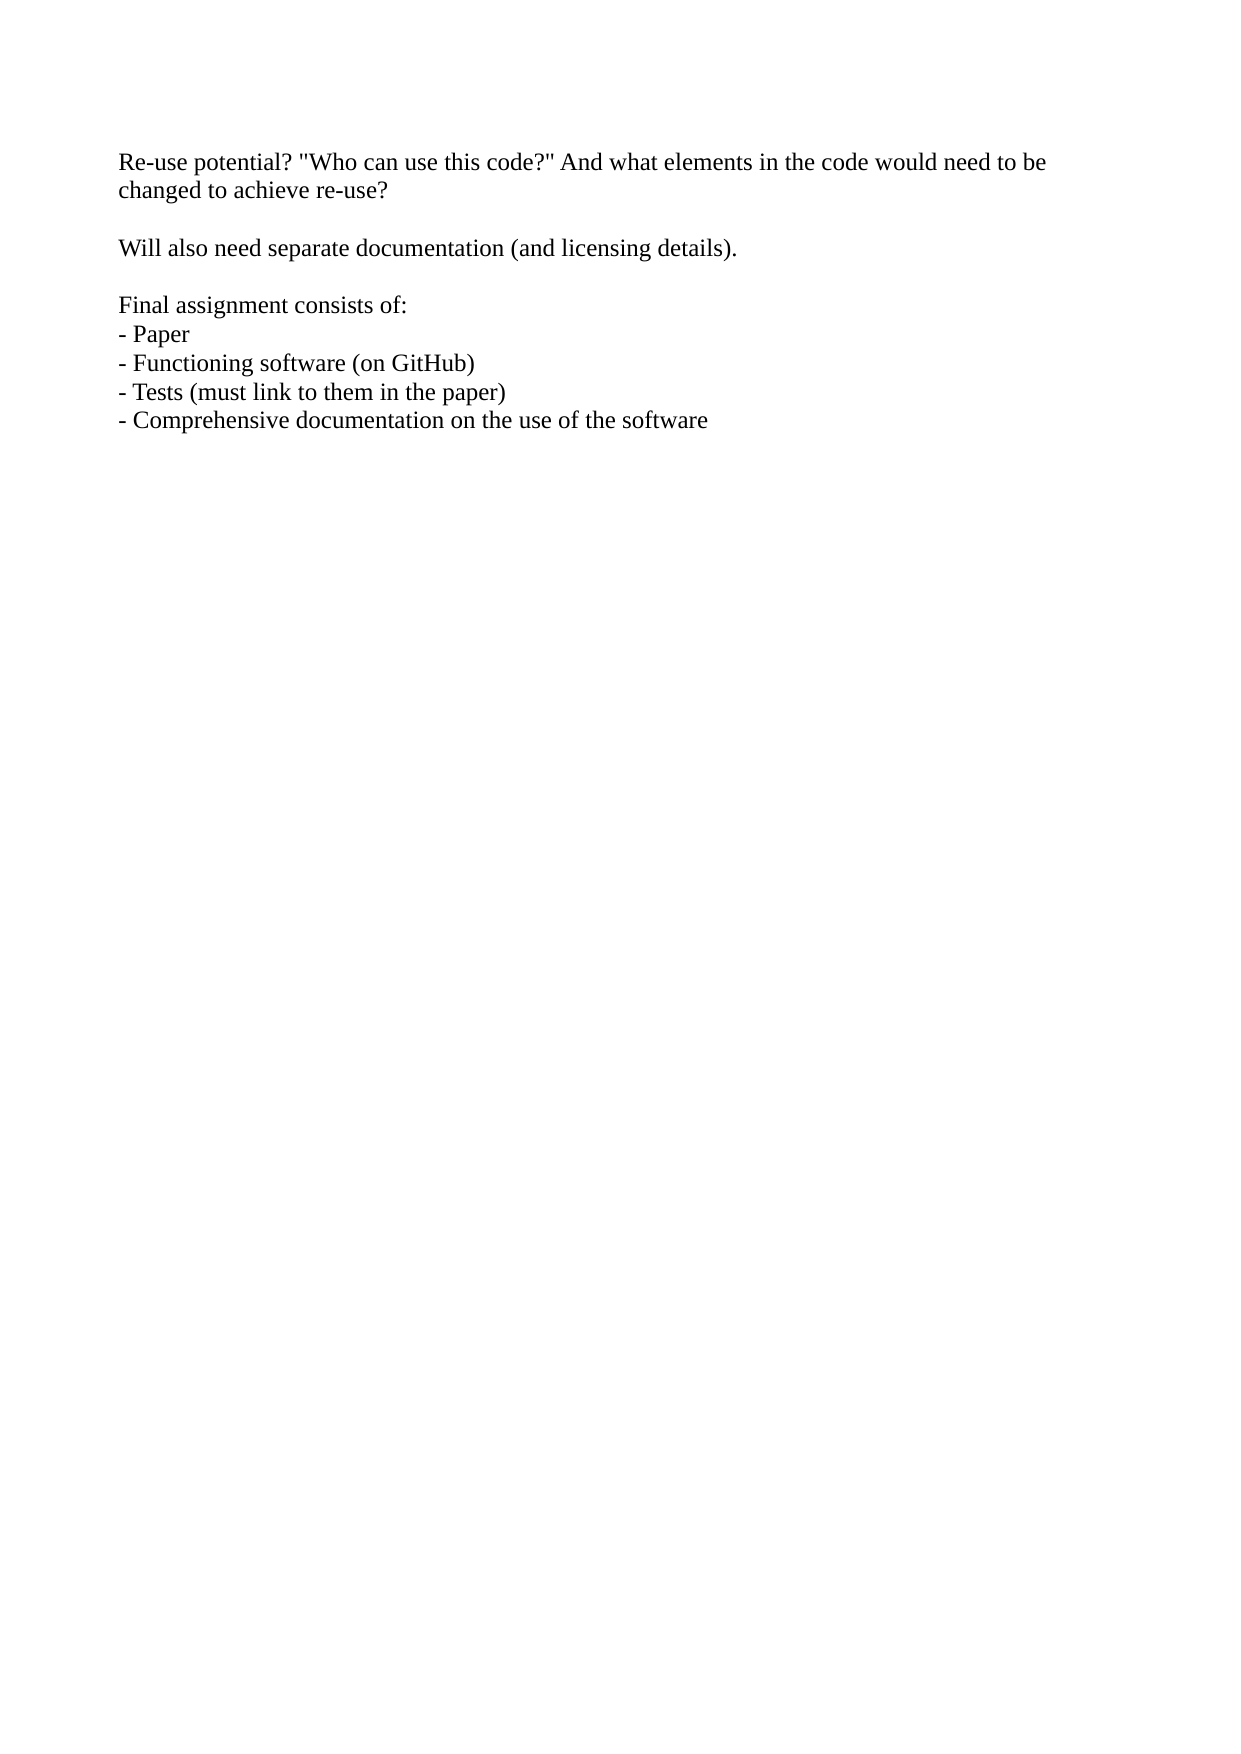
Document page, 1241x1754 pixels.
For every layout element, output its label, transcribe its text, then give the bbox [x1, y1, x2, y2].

text - Tests (must link to them in the paper) [118, 377, 1122, 406]
text - Paper [118, 319, 1122, 348]
text Will also need separate documentation (and licensing details). [118, 233, 1122, 262]
text - Comprehensive documentation on the use of the software [118, 406, 1122, 434]
text Final assignment consists of: [118, 291, 1122, 319]
text - Functioning software (on GitHub) [118, 348, 1122, 377]
text Re-use potential? "Who can use this code?" And what elements in the code would need to be changed to achieve re-use? [118, 147, 1122, 204]
